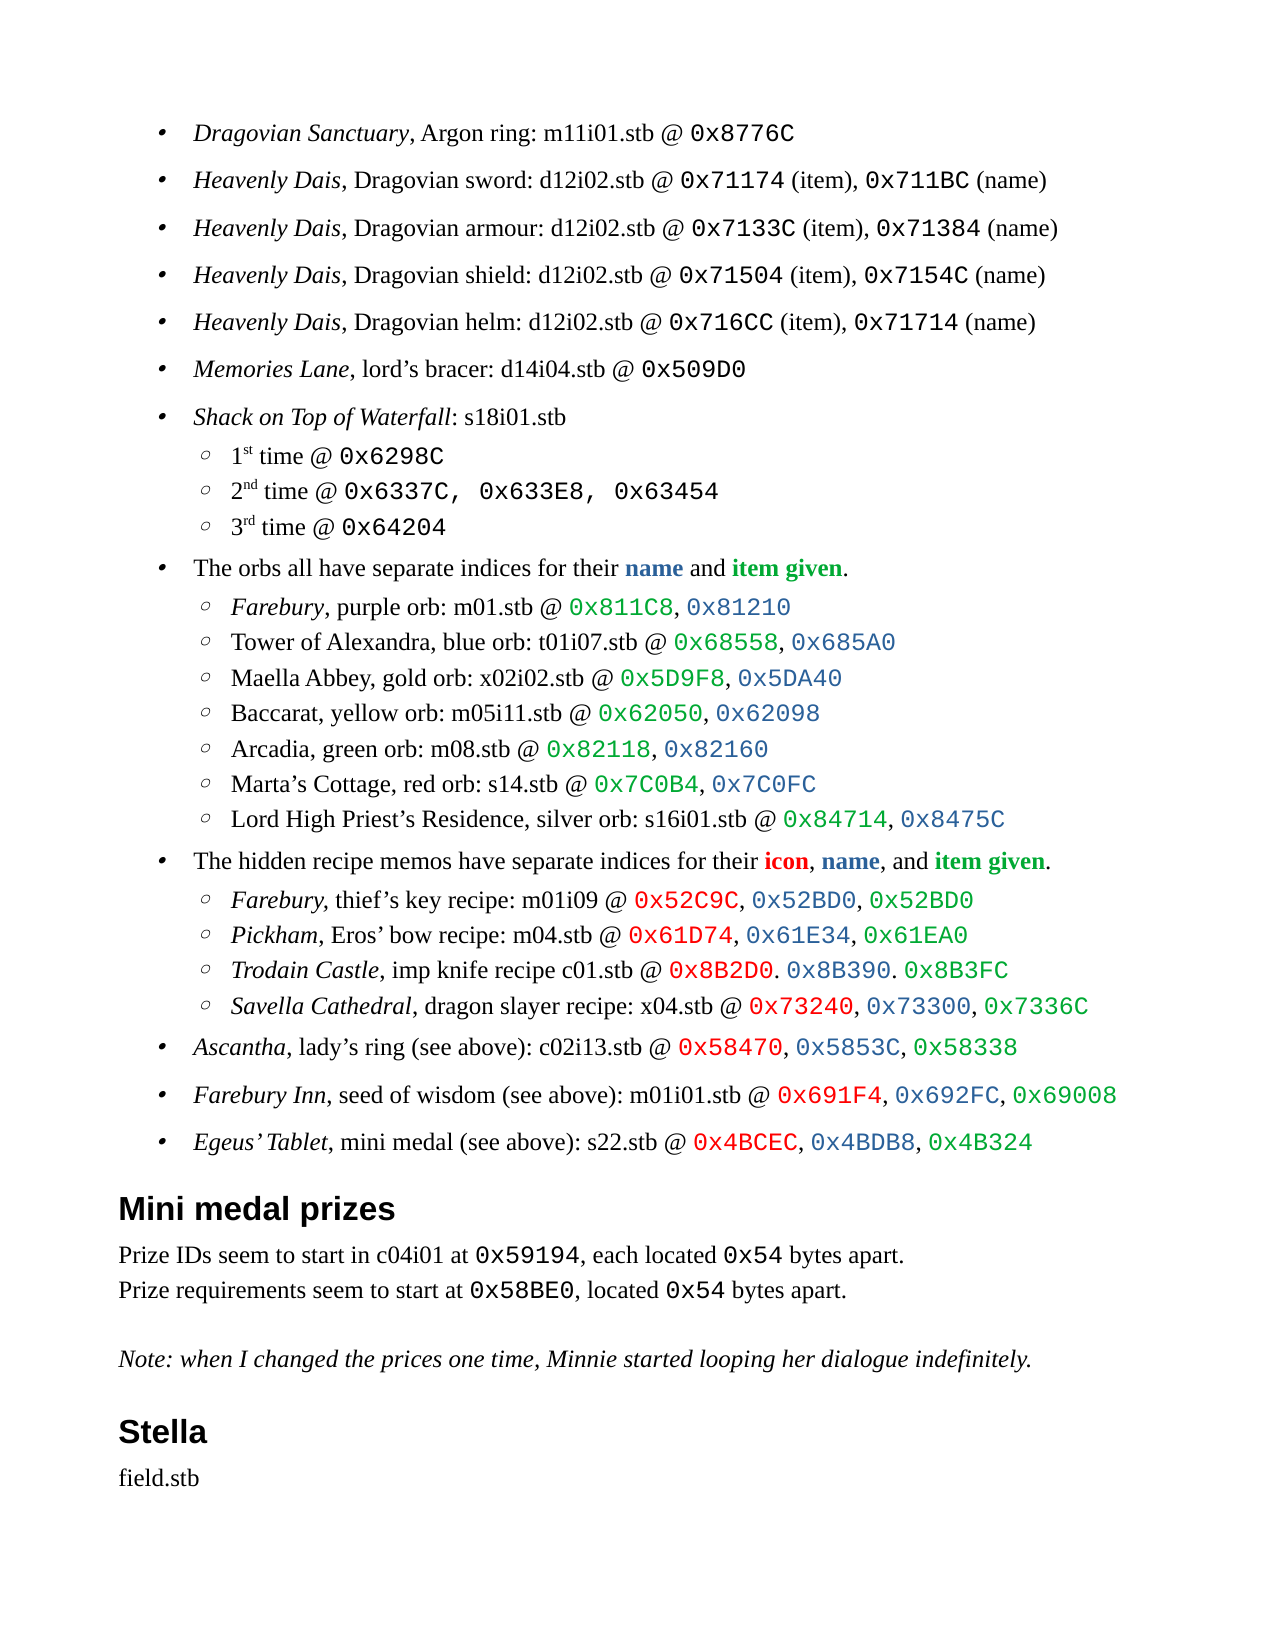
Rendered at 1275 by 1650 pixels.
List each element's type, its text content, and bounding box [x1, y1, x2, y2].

text Note: when I changed the prices one time, Minnie started looping her dialogue indefinitely. [118, 1344, 1157, 1372]
list 3rd time @ 0x64204 [193, 512, 1157, 542]
list Farebury, thief’s key recipe: m01i09 @ 0x52C9C, 0x52BD0, 0x52BD0 [193, 885, 1157, 916]
list Tower of Alexandra, blue orb: t01i07.stb @ 0x68558, 0x685A0 [193, 627, 1157, 658]
list Lord High Priest’s Residence, silver orb: s16i01.stb @ 0x84714, 0x8475C [193, 804, 1157, 835]
list Savella Cathedral, dragon slayer recipe: x04.stb @ 0x73240, 0x73300, 0x7336C [193, 991, 1157, 1022]
list 1st time @ 0x6298C [193, 441, 1157, 472]
list Dragovian Sanctuary, Argon ring: m11i01.stb @ 0x8776C [156, 118, 1157, 149]
list 2nd time @ 0x6337C, 0x633E8, 0x63454 [193, 476, 1157, 507]
text field.stb [118, 1463, 1157, 1492]
text Prize IDs seem to start in c04i01 at 0x59194, each located 0x54 bytes apart. Prize requirements seem to start at 0x58BE0, located 0x54 bytes apart. [118, 1240, 1157, 1306]
list Marta’s Cottage, red orb: s14.stb @ 0x7C0B4, 0x7C0FC [193, 769, 1157, 800]
subtitle Mini medal prizes [118, 1189, 1157, 1228]
list Baccarat, yellow orb: m05i11.stb @ 0x62050, 0x62098 [193, 698, 1157, 729]
list Memories Lane, lord’s bracer: d14i04.stb @ 0x509D0 [156, 354, 1157, 385]
list Egeus’ Tablet, mini medal (see above): s22.stb @ 0x4BCEC, 0x4BDB8, 0x4B324 [156, 1127, 1157, 1158]
list Heavenly Dais, Dragovian helm: d12i02.stb @ 0x716CC (item), 0x71714 (name) [156, 307, 1157, 338]
list Arcadia, green orb: m08.stb @ 0x82118, 0x82160 [193, 734, 1157, 764]
list Heavenly Dais, Dragovian sword: d12i02.stb @ 0x71174 (item), 0x711BC (name) [156, 165, 1157, 196]
list The orbs all have separate indices for their name and item given. [156, 553, 1157, 582]
list Maella Abbey, gold orb: x02i02.stb @ 0x5D9F8, 0x5DA40 [193, 663, 1157, 694]
subtitle Stella [118, 1412, 1157, 1451]
list Farebury Inn, seed of wisdom (see above): m01i01.stb @ 0x691F4, 0x692FC, 0x69008 [156, 1080, 1157, 1111]
list Farebury, purple orb: m01.stb @ 0x811C8, 0x81210 [193, 592, 1157, 623]
list Ascantha, lady’s ring (see above): c02i13.stb @ 0x58470, 0x5853C, 0x58338 [156, 1032, 1157, 1063]
list Shack on Top of Waterfall: s18i01.stb [156, 402, 1157, 431]
list The hidden recipe memos have separate indices for their icon, name, and item given. [156, 846, 1157, 874]
list Pickham, Eros’ bow recipe: m04.stb @ 0x61D74, 0x61E34, 0x61EA0 [193, 920, 1157, 951]
list Heavenly Dais, Dragovian shield: d12i02.stb @ 0x71504 (item), 0x7154C (name) [156, 260, 1157, 291]
list Heavenly Dais, Dragovian armour: d12i02.stb @ 0x7133C (item), 0x71384 (name) [156, 213, 1157, 243]
list Trodain Castle, imp knife recipe c01.stb @ 0x8B2D0. 0x8B390. 0x8B3FC [193, 956, 1157, 986]
